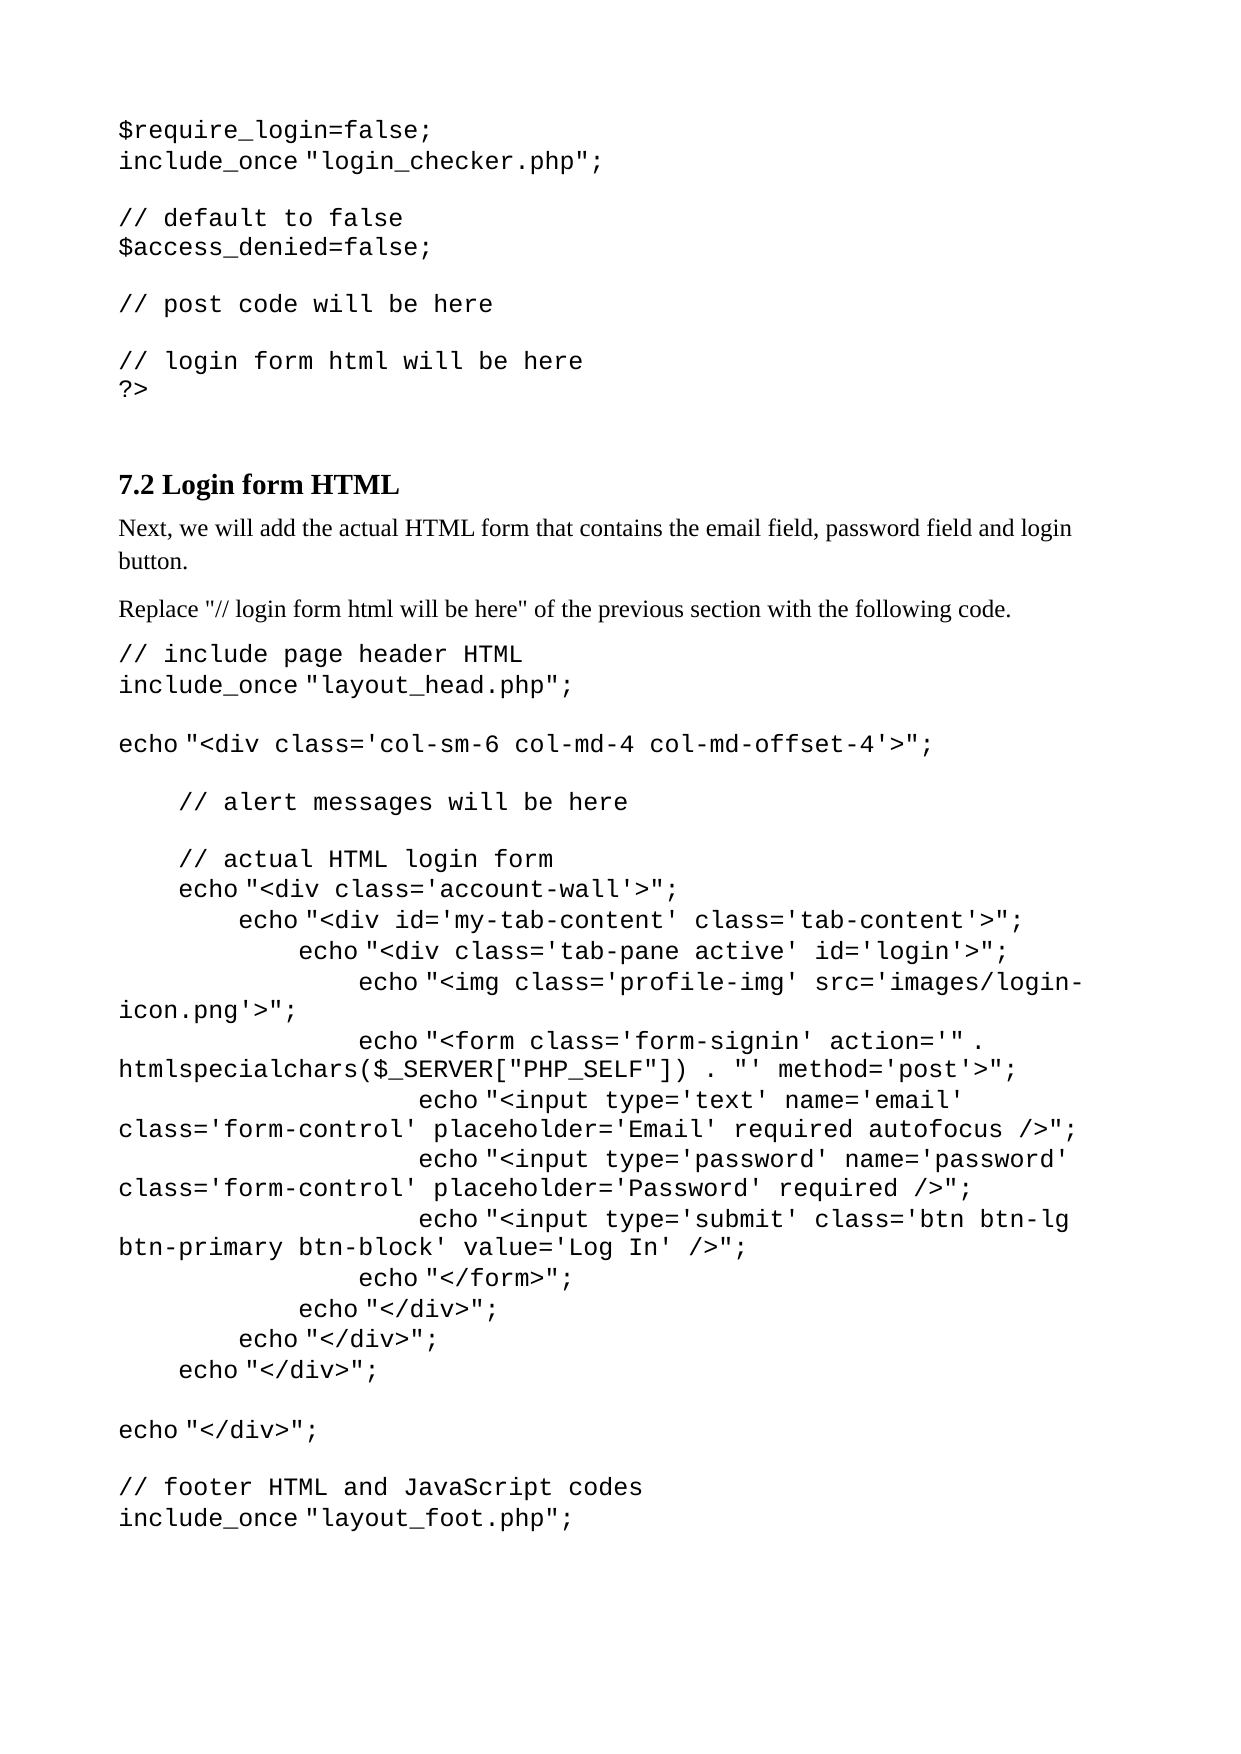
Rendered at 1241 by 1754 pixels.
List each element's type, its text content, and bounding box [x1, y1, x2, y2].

subtitle 7.2 Login form HTML [118, 467, 1122, 501]
text Replace "// login form html will be here" of the previous section with the following code. [118, 594, 1122, 623]
table_header // include page header HTML include_once "layout_head.php"; echo "<div class='col-sm-6 col-md-4 col-md-offset-4'>"; // alert messages will be here // actual HTML login form echo "<div class='account-wall'>"; echo "<div id='my-tab-content' class='tab-content'>"; echo "<div class='tab-pane active' id='login'>"; echo "<img class='profile-img' src='images/login-icon.png'>"; echo "<form class='form-signin' action='" . htmlspecialchars($_SERVER["PHP_SELF"]) . "' method='post'>"; echo "<input type='text' name='email' class='form-control' placeholder='Email' required autofocus />"; echo "<input type='password' name='password' class='form-control' placeholder='Password' required />"; echo "<input type='submit' class='btn btn-lg btn-primary btn-block' value='Log In' />"; echo "</form>"; echo "</div>"; echo "</div>"; echo "</div>"; echo "</div>"; // footer HTML and JavaScript codes include_once "layout_foot.php"; [118, 642, 1122, 1534]
table_header $require_login=false; include_once "login_checker.php"; // default to false $access_denied=false; // post code will be here // login form html will be here ?> [118, 118, 611, 405]
text Next, we will add the actual HTML form that contains the email field, password field and login button. [118, 513, 1122, 575]
